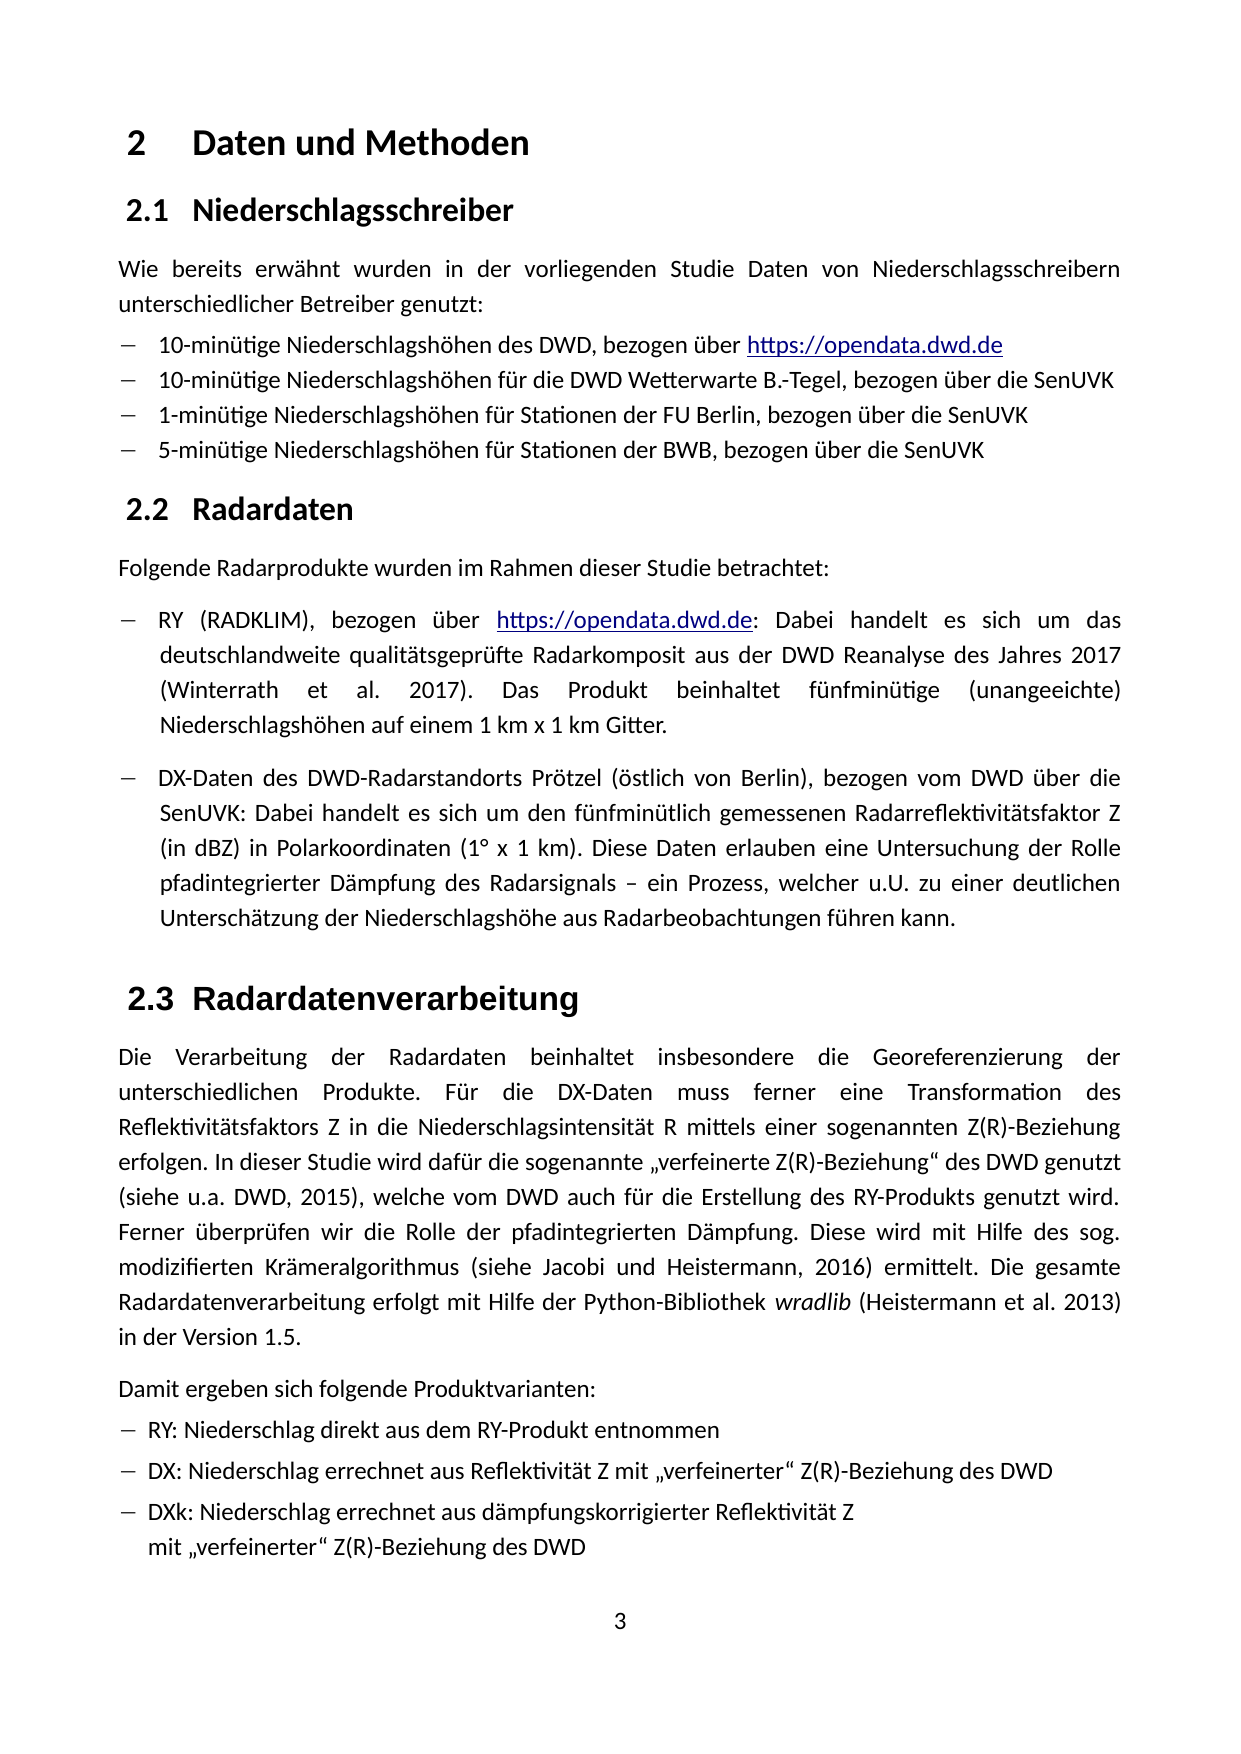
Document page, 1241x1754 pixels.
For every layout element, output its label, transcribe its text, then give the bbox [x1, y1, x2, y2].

subtitle Radardaten [118, 487, 1122, 528]
list DX: Niederschlag errechnet aus Reflektivität Z mit „verfeinerter“ Z(R)-Beziehung des DWD [118, 1455, 1122, 1486]
list 10-minütige Niederschlagshöhen für die DWD Wetterwarte B.-Tegel, bezogen über die SenUVK [118, 364, 1122, 395]
subtitle Radardatenverarbeitung [118, 979, 1122, 1017]
text Folgende Radarprodukte wurden im Rahmen dieser Studie betrachtet: [118, 552, 1122, 582]
text Die Verarbeitung der Radardaten beinhaltet insbesondere die Georeferenzierung der unterschiedlichen Produkte. Für die DX-Daten muss ferner eine Transformation des Reflektivitätsfaktors Z in die Niederschlagsintensität R mittels einer sogenannten Z(R)-Beziehung erfolgen. In dieser Studie wird dafür die sogenannte „verfeinerte Z(R)-Beziehung“ des DWD genutzt (siehe u.a. DWD, 2015), welche vom DWD auch für die Erstellung des RY-Produkts genutzt wird. Ferner überprüfen wir die Rolle der pfadintegrierten Dämpfung. Diese wird mit Hilfe des sog. modizifierten Krämeralgorithmus (siehe Jacobi und Heistermann, 2016) ermittelt. Die gesamte Radardatenverarbeitung erfolgt mit Hilfe der Python-Bibliothek wradlib (Heistermann et al. 2013) in der Version 1.5. [118, 1041, 1122, 1351]
text Wie bereits erwähnt wurden in der vorliegenden Studie Daten von Niederschlagsschreibern unterschiedlicher Betreiber genutzt: [118, 254, 1122, 319]
list 10-minütige Niederschlagshöhen des DWD, bezogen über https://opendata.dwd.de [118, 329, 1122, 360]
list RY (RADKLIM), bezogen über https://opendata.dwd.de: Dabei handelt es sich um das deutschlandweite qualitätsgeprüfte Radarkomposit aus der DWD Reanalyse des Jahres 2017 (Winterrath et al. 2017). Das Produkt beinhaltet fünfminütige (unangeeichte) Niederschlagshöhen auf einem 1 km x 1 km Gitter. [118, 605, 1122, 740]
list DXk: Niederschlag errechnet aus dämpfungskorrigierter Reflektivität Z mit „verfeinerter“ Z(R)-Beziehung des DWD [118, 1496, 1122, 1562]
subtitle Daten und Methoden [118, 118, 1122, 164]
subtitle Niederschlagsschreiber [118, 189, 1122, 230]
list Damit ergeben sich folgende Produktvarianten: [118, 1373, 1122, 1404]
list 1-minütige Niederschlagshöhen für Stationen der FU Berlin, bezogen über die SenUVK [118, 399, 1122, 430]
list DX-Daten des DWD-Radarstandorts Prötzel (östlich von Berlin), bezogen vom DWD über die SenUVK: Dabei handelt es sich um den fünfminütlich gemessenen Radarreflektivitätsfaktor Z (in dBZ) in Polarkoordinaten (1° x 1 km). Diese Daten erlauben eine Untersuchung der Rolle pfadintegrierter Dämpfung des Radarsignals – ein Prozess, welcher u.U. zu einer deutlichen Unterschätzung der Niederschlagshöhe aus Radarbeobachtungen führen kann. [118, 762, 1122, 933]
list 5-minütige Niederschlagshöhen für Stationen der BWB, bezogen über die SenUVK [118, 434, 1122, 465]
list RY: Niederschlag direkt aus dem RY-Produkt entnommen [118, 1414, 1122, 1445]
